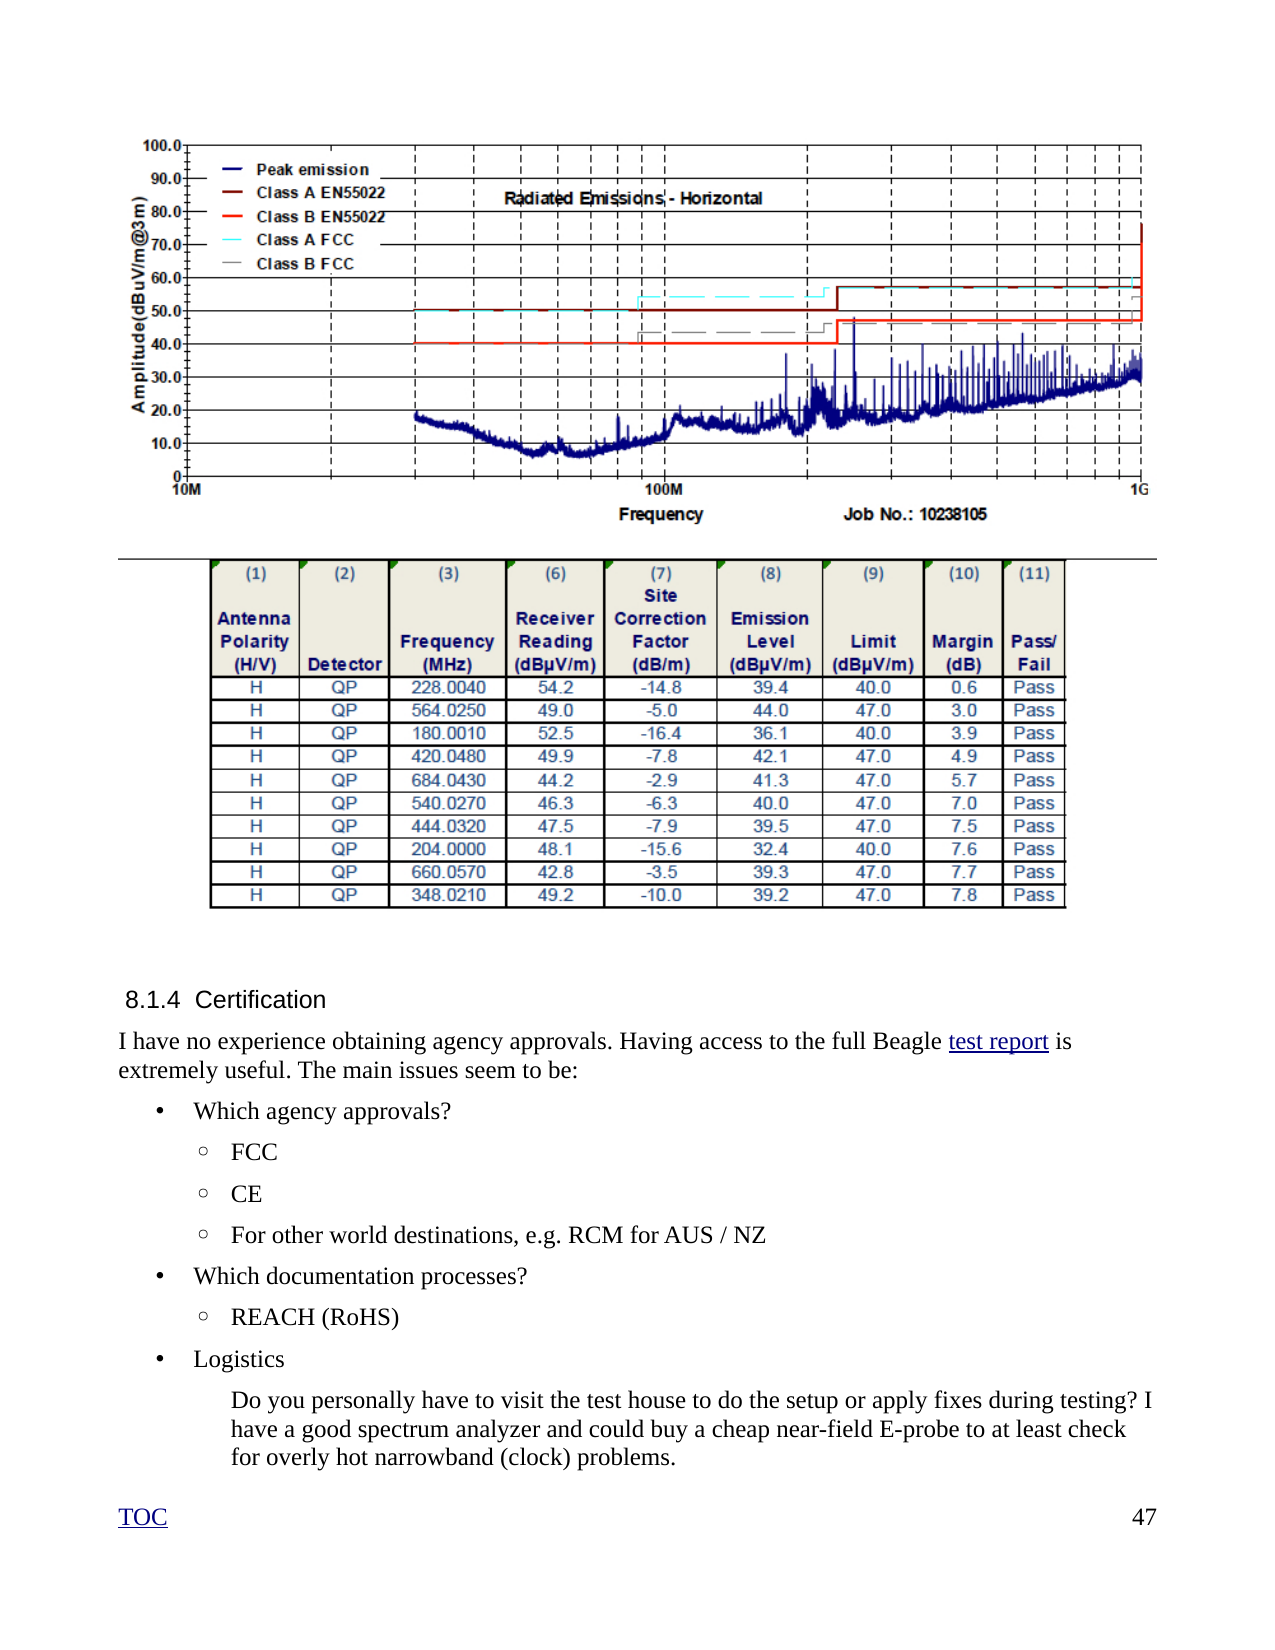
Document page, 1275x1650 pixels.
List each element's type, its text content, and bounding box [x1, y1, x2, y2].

text I have no experience obtaining agency approvals. Having access to the full Beagle test report is extremely useful. The main issues seem to be: [118, 1026, 1157, 1084]
picture [118, 118, 1157, 919]
list Do you personally have to visit the test house to do the setup or apply fixes during testing? I have a good spectrum analyzer and could buy a cheap near-field E-probe to at least check for overly hot narrowband (clock) problems. [193, 1385, 1157, 1471]
list REACH (RoHS) [193, 1302, 1157, 1331]
list Which documentation processes? [156, 1261, 1157, 1290]
list Which agency approvals? [156, 1096, 1157, 1125]
subtitle Certification [118, 985, 1157, 1014]
list For other world destinations, e.g. RCM for AUS / NZ [193, 1220, 1157, 1249]
list CE [193, 1179, 1157, 1207]
list FCC [193, 1137, 1157, 1166]
list Logistics [156, 1344, 1157, 1372]
